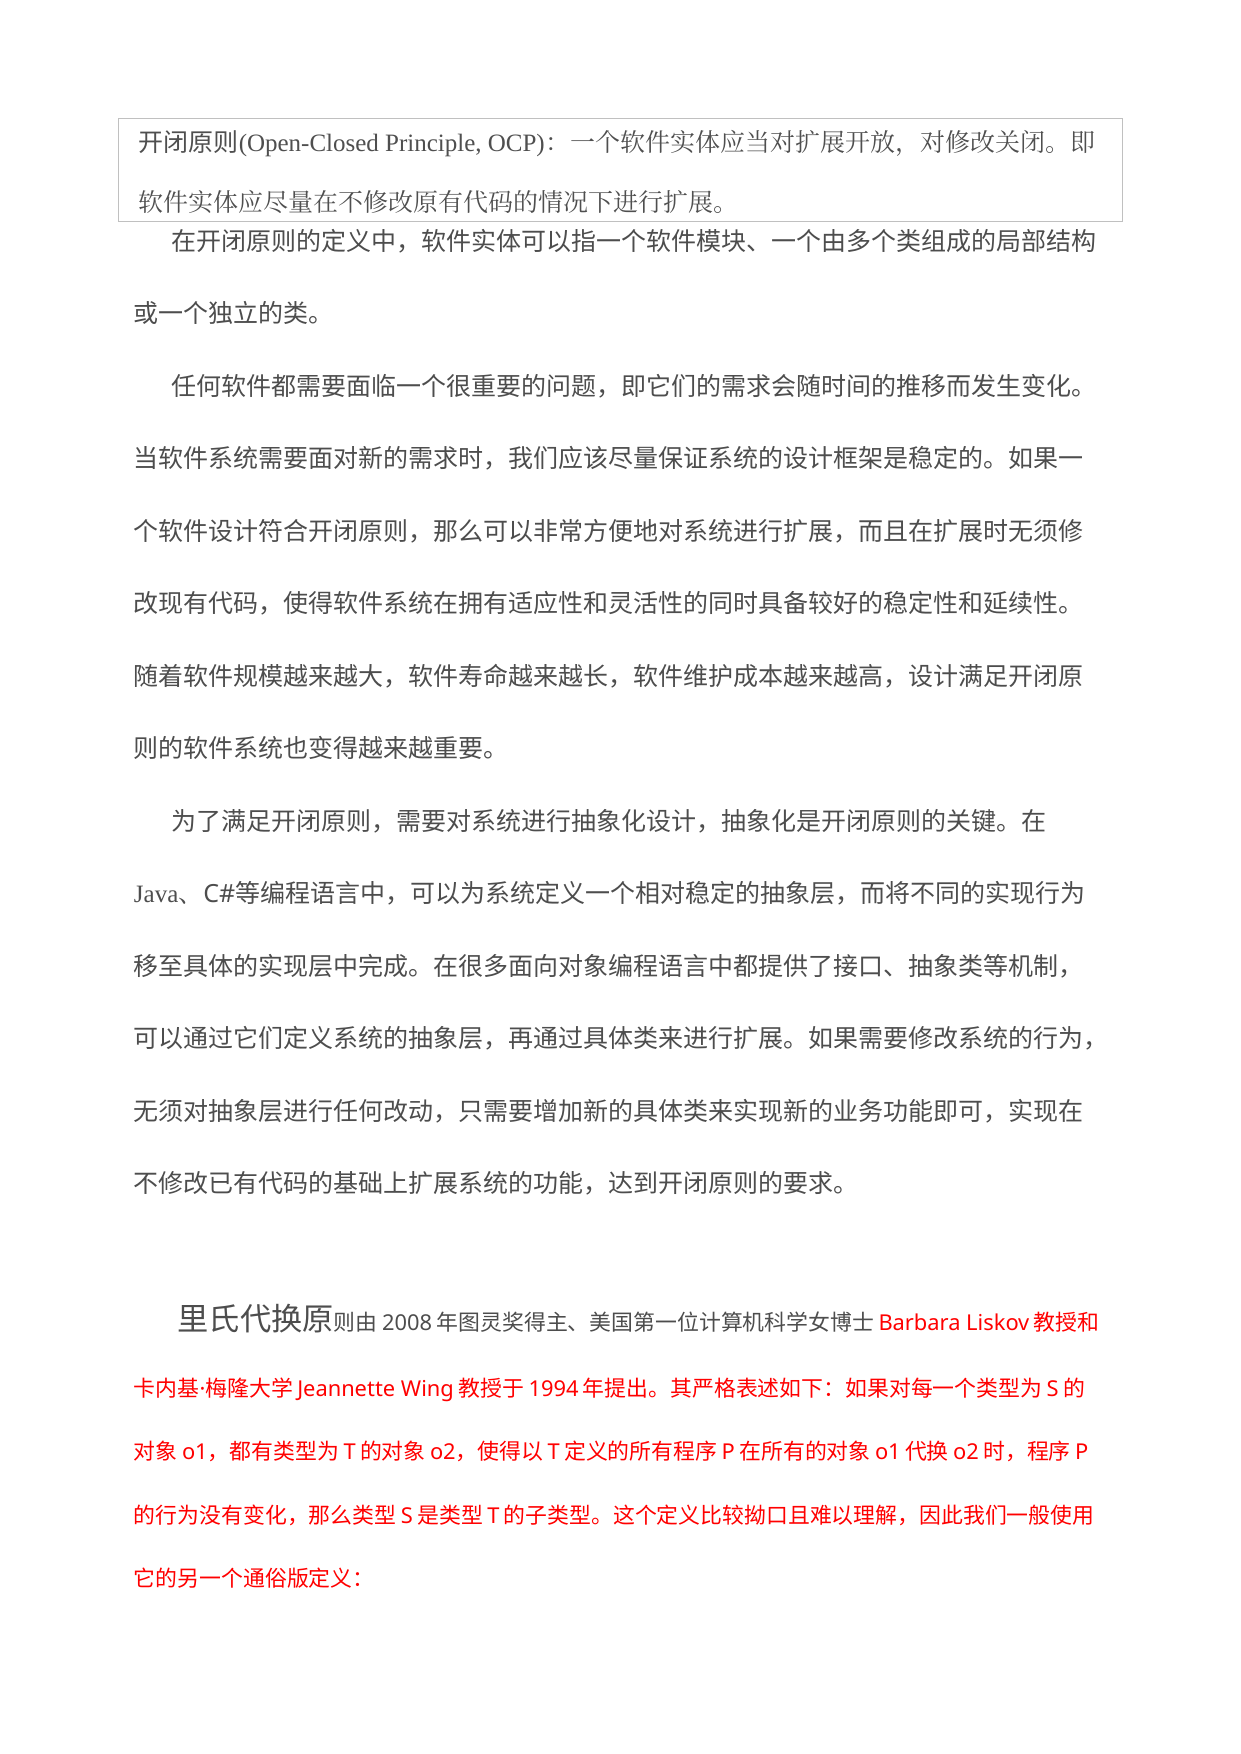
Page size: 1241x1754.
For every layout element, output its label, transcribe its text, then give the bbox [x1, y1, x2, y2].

subtitle 三.里氏替换原则 [134, 1236, 1106, 1265]
text 为了满足开闭原则，需要对系统进行抽象化设计，抽象化是开闭原则的关键。在Java、C#等编程语言中，可以为系统定义一个相对稳定的抽象层，而将不同的实现行为移至具体的实现层中完成。在很多面向对象编程语言中都提供了接口、抽象类等机制，可以通过它们定义系统的抽象层，再通过具体类来进行扩展。如果需要修改系统的行为，无须对抽象层进行任何改动，只需要增加新的具体类来实现新的业务功能即可，实现在不修改已有代码的基础上扩展系统的功能，达到开闭原则的要求。 [134, 801, 1106, 1200]
table_header 开闭原则(Open-Closed Principle, OCP)：一个软件实体应当对扩展开放，对修改关闭。即软件实体应尽量在不修改原有代码的情况下进行扩展。 [119, 119, 1122, 221]
text 里氏代换原则由2008年图灵奖得主、美国第一位计算机科学女博士Barbara Liskov教授和卡内基·梅隆大学Jeannette Wing教授于1994年提出。其严格表述如下：如果对每一个类型为S的对象o1，都有类型为T的对象o2，使得以T定义的所有程序P在所有的对象o1代换o2时，程序P的行为没有变化，那么类型S是类型T的子类型。这个定义比较拗口且难以理解，因此我们一般使用它的另一个通俗版定义： [134, 1294, 1106, 1593]
text 任何软件都需要面临一个很重要的问题，即它们的需求会随时间的推移而发生变化。当软件系统需要面对新的需求时，我们应该尽量保证系统的设计框架是稳定的。如果一个软件设计符合开闭原则，那么可以非常方便地对系统进行扩展，而且在扩展时无须修改现有代码，使得软件系统在拥有适应性和灵活性的同时具备较好的稳定性和延续性。随着软件规模越来越大，软件寿命越来越长，软件维护成本越来越高，设计满足开闭原则的软件系统也变得越来越重要。 [134, 366, 1106, 765]
text 在开闭原则的定义中，软件实体可以指一个软件模块、一个由多个类组成的局部结构或一个独立的类。 [134, 222, 1106, 330]
